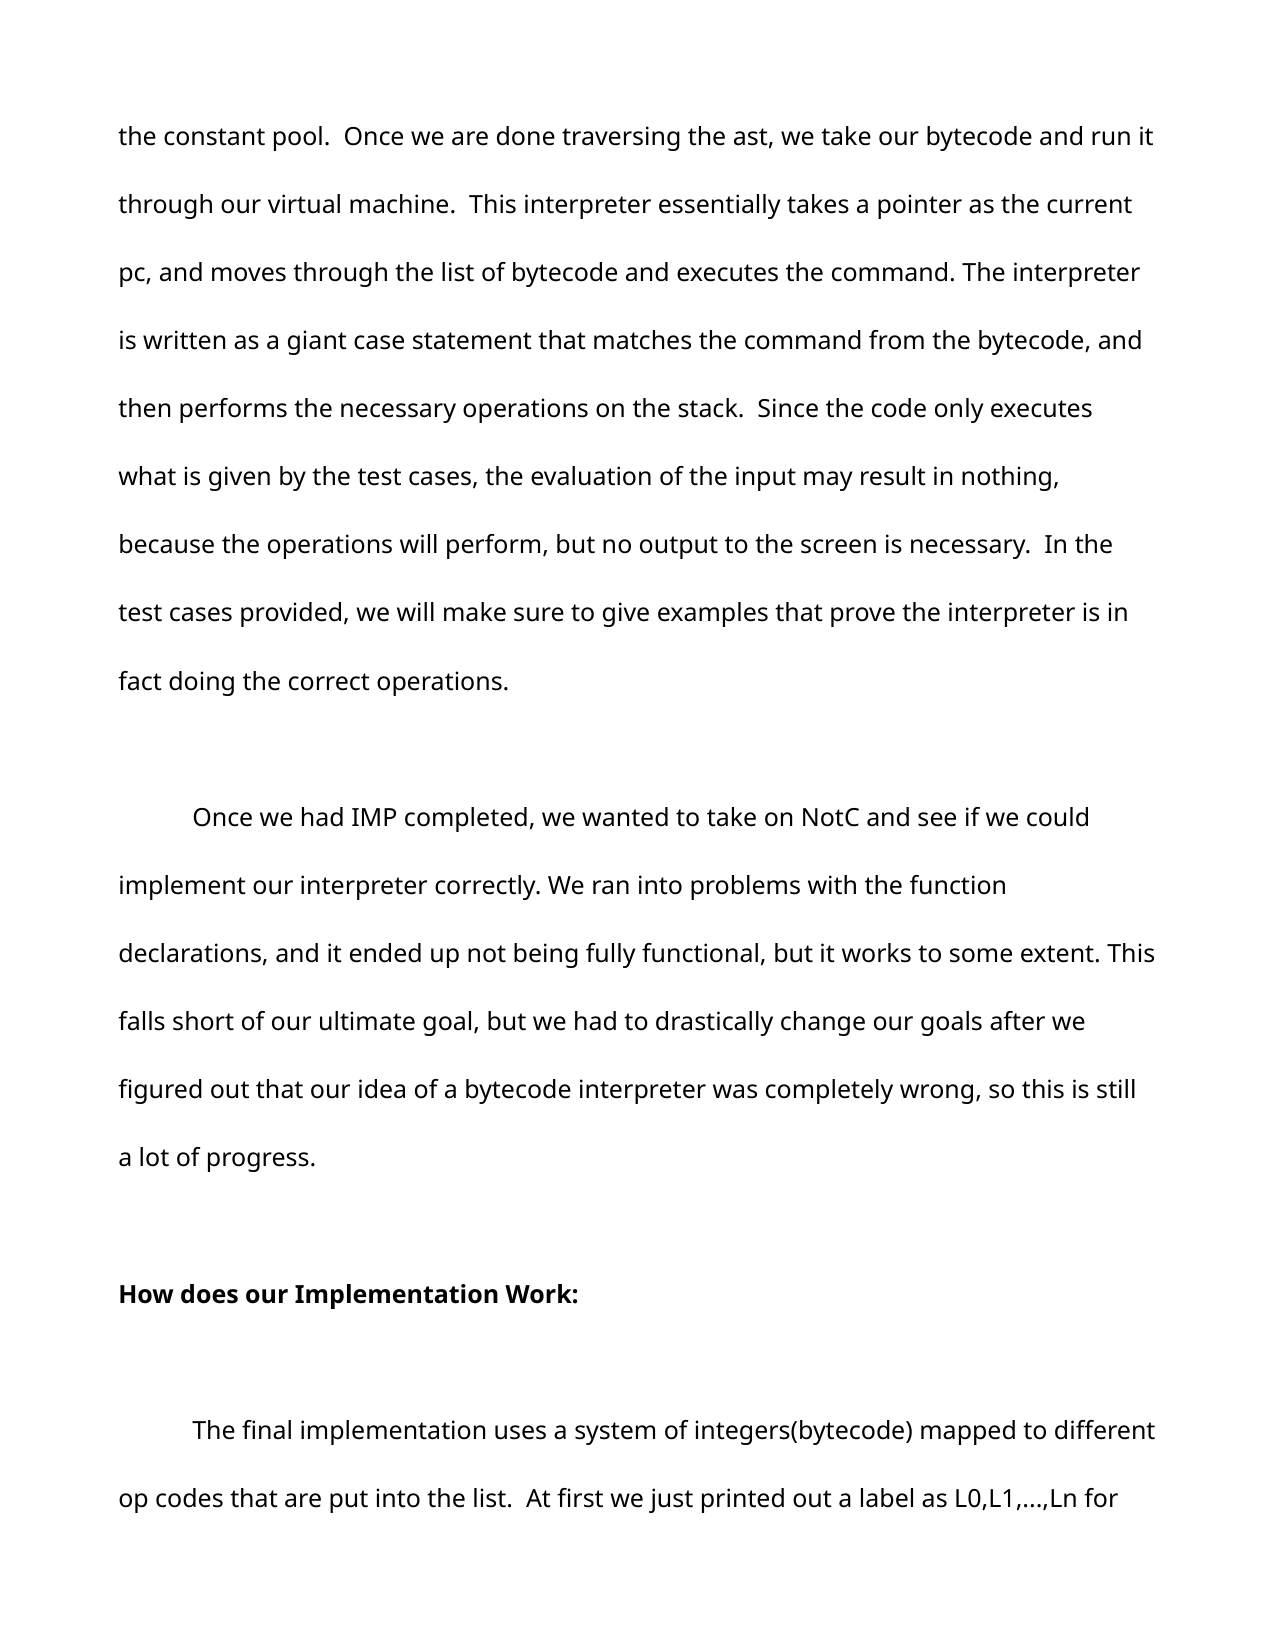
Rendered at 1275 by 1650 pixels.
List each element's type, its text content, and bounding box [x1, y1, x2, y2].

text the constant pool. Once we are done traversing the ast, we take our bytecode and run it through our virtual machine. This interpreter essentially takes a pointer as the current pc, and moves through the list of bytecode and executes the command. The interpreter is written as a giant case statement that matches the command from the bytecode, and then performs the necessary operations on the stack. Since the code only executes what is given by the test cases, the evaluation of the input may result in nothing, because the operations will perform, but no output to the screen is necessary. In the test cases provided, we will make sure to give examples that prove the interpreter is in fact doing the correct operations. [118, 118, 1157, 697]
text Once we had IMP completed, we wanted to take on NotC and see if we could implement our interpreter correctly. We ran into problems with the function declarations, and it ended up not being fully functional, but it works to some extent. This falls short of our ultimate goal, but we had to drastically change our goals after we figured out that our idea of a bytecode interpreter was completely wrong, so this is still a lot of progress. [118, 799, 1157, 1174]
text The final implementation uses a system of integers(bytecode) mapped to different op codes that are put into the list. At first we just printed out a label as L0,L1,...,Ln for [118, 1412, 1157, 1515]
text How does our Implementation Work: [118, 1276, 1157, 1310]
